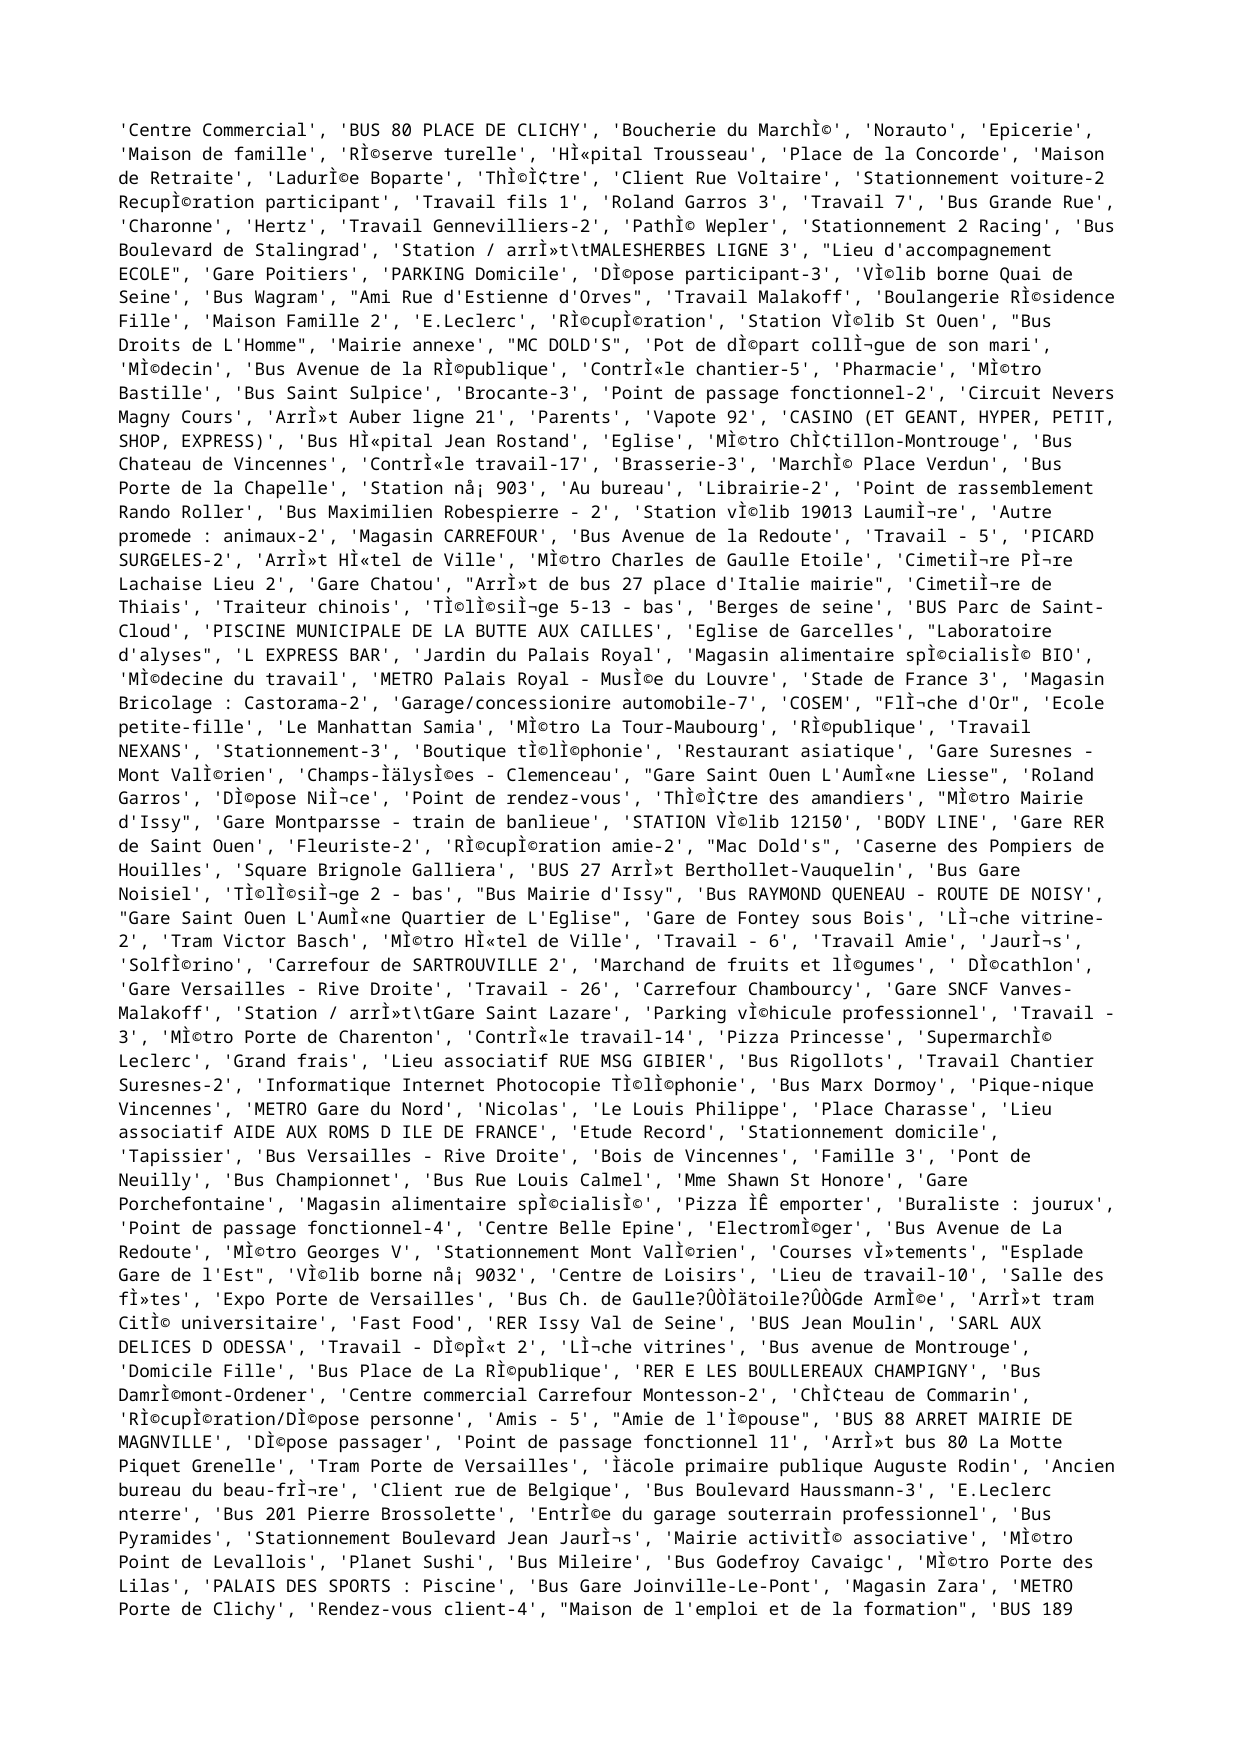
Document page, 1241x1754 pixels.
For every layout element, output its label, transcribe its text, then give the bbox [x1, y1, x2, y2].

text 'Centre Commercial', 'BUS 80 PLACE DE CLICHY', 'Boucherie du MarchÌ©', 'Norauto', 'Epicerie', 'Maison de famille', 'RÌ©serve turelle', 'HÌ«pital Trousseau', 'Place de la Concorde', 'Maison de Retraite', 'LadurÌ©e Boparte', 'ThÌ©Ì¢tre', 'Client Rue Voltaire', 'Stationnement voiture-2 RecupÌ©ration participant', 'Travail fils 1', 'Roland Garros 3', 'Travail 7', 'Bus Grande Rue', 'Charonne', 'Hertz', 'Travail Gennevilliers-2', 'PathÌ© Wepler', 'Stationnement 2 Racing', 'Bus Boulevard de Stalingrad', 'Station / arrÌ»t\tMALESHERBES LIGNE 3', "Lieu d'accompagnement ECOLE", 'Gare Poitiers', 'PARKING Domicile', 'DÌ©pose participant-3', 'VÌ©lib borne Quai de Seine', 'Bus Wagram', "Ami Rue d'Estienne d'Orves", 'Travail Malakoff', 'Boulangerie RÌ©sidence Fille', 'Maison Famille 2', 'E.Leclerc', 'RÌ©cupÌ©ration', 'Station VÌ©lib St Ouen', "Bus Droits de L'Homme", 'Mairie annexe', "MC DOLD'S", 'Pot de dÌ©part collÌ¬gue de son mari', 'MÌ©decin', 'Bus Avenue de la RÌ©publique', 'ContrÌ«le chantier-5', 'Pharmacie', 'MÌ©tro Bastille', 'Bus Saint Sulpice', 'Brocante-3', 'Point de passage fonctionnel-2', 'Circuit Nevers Magny Cours', 'ArrÌ»t Auber ligne 21', 'Parents', 'Vapote 92', 'CASINO (ET GEANT, HYPER, PETIT, SHOP, EXPRESS)', 'Bus HÌ«pital Jean Rostand', 'Eglise', 'MÌ©tro ChÌ¢tillon-Montrouge', 'Bus Chateau de Vincennes', 'ContrÌ«le travail-17', 'Brasserie-3', 'MarchÌ© Place Verdun', 'Bus Porte de la Chapelle', 'Station nå¡ 903', 'Au bureau', 'Librairie-2', 'Point de rassemblement Rando Roller', 'Bus Maximilien Robespierre - 2', 'Station vÌ©lib 19013 LaumiÌ¬re', 'Autre promede : animaux-2', 'Magasin CARREFOUR', 'Bus Avenue de la Redoute', 'Travail - 5', 'PICARD SURGELES-2', 'ArrÌ»t HÌ«tel de Ville', 'MÌ©tro Charles de Gaulle Etoile', 'CimetiÌ¬re PÌ¬re Lachaise Lieu 2', 'Gare Chatou', "ArrÌ»t de bus 27 place d'Italie mairie", 'CimetiÌ¬re de Thiais', 'Traiteur chinois', 'TÌ©lÌ©siÌ¬ge 5-13 - bas', 'Berges de seine', 'BUS Parc de Saint-Cloud', 'PISCINE MUNICIPALE DE LA BUTTE AUX CAILLES', 'Eglise de Garcelles', "Laboratoire d'alyses", 'L EXPRESS BAR', 'Jardin du Palais Royal', 'Magasin alimentaire spÌ©cialisÌ© BIO', 'MÌ©decine du travail', 'METRO Palais Royal - MusÌ©e du Louvre', 'Stade de France 3', 'Magasin Bricolage : Castorama-2', 'Garage/concessionire automobile-7', 'COSEM', "FlÌ¬che d'Or", 'Ecole petite-fille', 'Le Manhattan Samia', 'MÌ©tro La Tour-Maubourg', 'RÌ©publique', 'Travail NEXANS', 'Stationnement-3', 'Boutique tÌ©lÌ©phonie', 'Restaurant asiatique', 'Gare Suresnes - Mont ValÌ©rien', 'Champs-ÌälysÌ©es - Clemenceau', "Gare Saint Ouen L'AumÌ«ne Liesse", 'Roland Garros', 'DÌ©pose NiÌ¬ce', 'Point de rendez-vous', 'ThÌ©Ì¢tre des amandiers', "MÌ©tro Mairie d'Issy", 'Gare Montparsse - train de banlieue', 'STATION VÌ©lib 12150', 'BODY LINE', 'Gare RER de Saint Ouen', 'Fleuriste-2', 'RÌ©cupÌ©ration amie-2', "Mac Dold's", 'Caserne des Pompiers de Houilles', 'Square Brignole Galliera', 'BUS 27 ArrÌ»t Berthollet-Vauquelin', 'Bus Gare Noisiel', 'TÌ©lÌ©siÌ¬ge 2 - bas', "Bus Mairie d'Issy", 'Bus RAYMOND QUENEAU - ROUTE DE NOISY', "Gare Saint Ouen L'AumÌ«ne Quartier de L'Eglise", 'Gare de Fontey sous Bois', 'LÌ¬che vitrine-2', 'Tram Victor Basch', 'MÌ©tro HÌ«tel de Ville', 'Travail - 6', 'Travail Amie', 'JaurÌ¬s', 'SolfÌ©rino', 'Carrefour de SARTROUVILLE 2', 'Marchand de fruits et lÌ©gumes', ' DÌ©cathlon', 'Gare Versailles - Rive Droite', 'Travail - 26', 'Carrefour Chambourcy', 'Gare SNCF Vanves-Malakoff', 'Station / arrÌ»t\tGare Saint Lazare', 'Parking vÌ©hicule professionnel', 'Travail - 3', 'MÌ©tro Porte de Charenton', 'ContrÌ«le travail-14', 'Pizza Princesse', 'SupermarchÌ© Leclerc', 'Grand frais', 'Lieu associatif RUE MSG GIBIER', 'Bus Rigollots', 'Travail Chantier Suresnes-2', 'Informatique Internet Photocopie TÌ©lÌ©phonie', 'Bus Marx Dormoy', 'Pique-nique Vincennes', 'METRO Gare du Nord', 'Nicolas', 'Le Louis Philippe', 'Place Charasse', 'Lieu associatif AIDE AUX ROMS D ILE DE FRANCE', 'Etude Record', 'Stationnement domicile', 'Tapissier', 'Bus Versailles - Rive Droite', 'Bois de Vincennes', 'Famille 3', 'Pont de Neuilly', 'Bus Championnet', 'Bus Rue Louis Calmel', 'Mme Shawn St Honore', 'Gare Porchefontaine', 'Magasin alimentaire spÌ©cialisÌ©', 'Pizza ÌÊ emporter', 'Buraliste : jourux', 'Point de passage fonctionnel-4', 'Centre Belle Epine', 'ElectromÌ©ger', 'Bus Avenue de La Redoute', 'MÌ©tro Georges V', 'Stationnement Mont ValÌ©rien', 'Courses vÌ»tements', "Esplade Gare de l'Est", 'VÌ©lib borne nå¡ 9032', 'Centre de Loisirs', 'Lieu de travail-10', 'Salle des fÌ»tes', 'Expo Porte de Versailles', 'Bus Ch. de Gaulle?ÛÒÌätoile?ÛÒGde ArmÌ©e', 'ArrÌ»t tram CitÌ© universitaire', 'Fast Food', 'RER Issy Val de Seine', 'BUS Jean Moulin', 'SARL AUX DELICES D ODESSA', 'Travail - DÌ©pÌ«t 2', 'LÌ¬che vitrines', 'Bus avenue de Montrouge', 'Domicile Fille', 'Bus Place de La RÌ©publique', 'RER E LES BOULLEREAUX CHAMPIGNY', 'Bus DamrÌ©mont-Ordener', 'Centre commercial Carrefour Montesson-2', 'ChÌ¢teau de Commarin', 'RÌ©cupÌ©ration/DÌ©pose personne', 'Amis - 5', "Amie de l'Ì©pouse", 'BUS 88 ARRET MAIRIE DE MAGNVILLE', 'DÌ©pose passager', 'Point de passage fonctionnel 11', 'ArrÌ»t bus 80 La Motte Piquet Grenelle', 'Tram Porte de Versailles', 'Ìäcole primaire publique Auguste Rodin', 'Ancien bureau du beau-frÌ¬re', 'Client rue de Belgique', 'Bus Boulevard Haussmann-3', 'E.Leclerc nterre', 'Bus 201 Pierre Brossolette', 'EntrÌ©e du garage souterrain professionnel', 'Bus Pyramides', 'Stationnement Boulevard Jean JaurÌ¬s', 'Mairie activitÌ© associative', 'MÌ©tro Point de Levallois', 'Planet Sushi', 'Bus Mileire', 'Bus Godefroy Cavaigc', 'MÌ©tro Porte des Lilas', 'PALAIS DES SPORTS : Piscine', 'Bus Gare Joinville-Le-Pont', 'Magasin Zara', 'METRO Porte de Clichy', 'Rendez-vous client-4', "Maison de l'emploi et de la formation", 'BUS 189 [118, 118, 1122, 1621]
